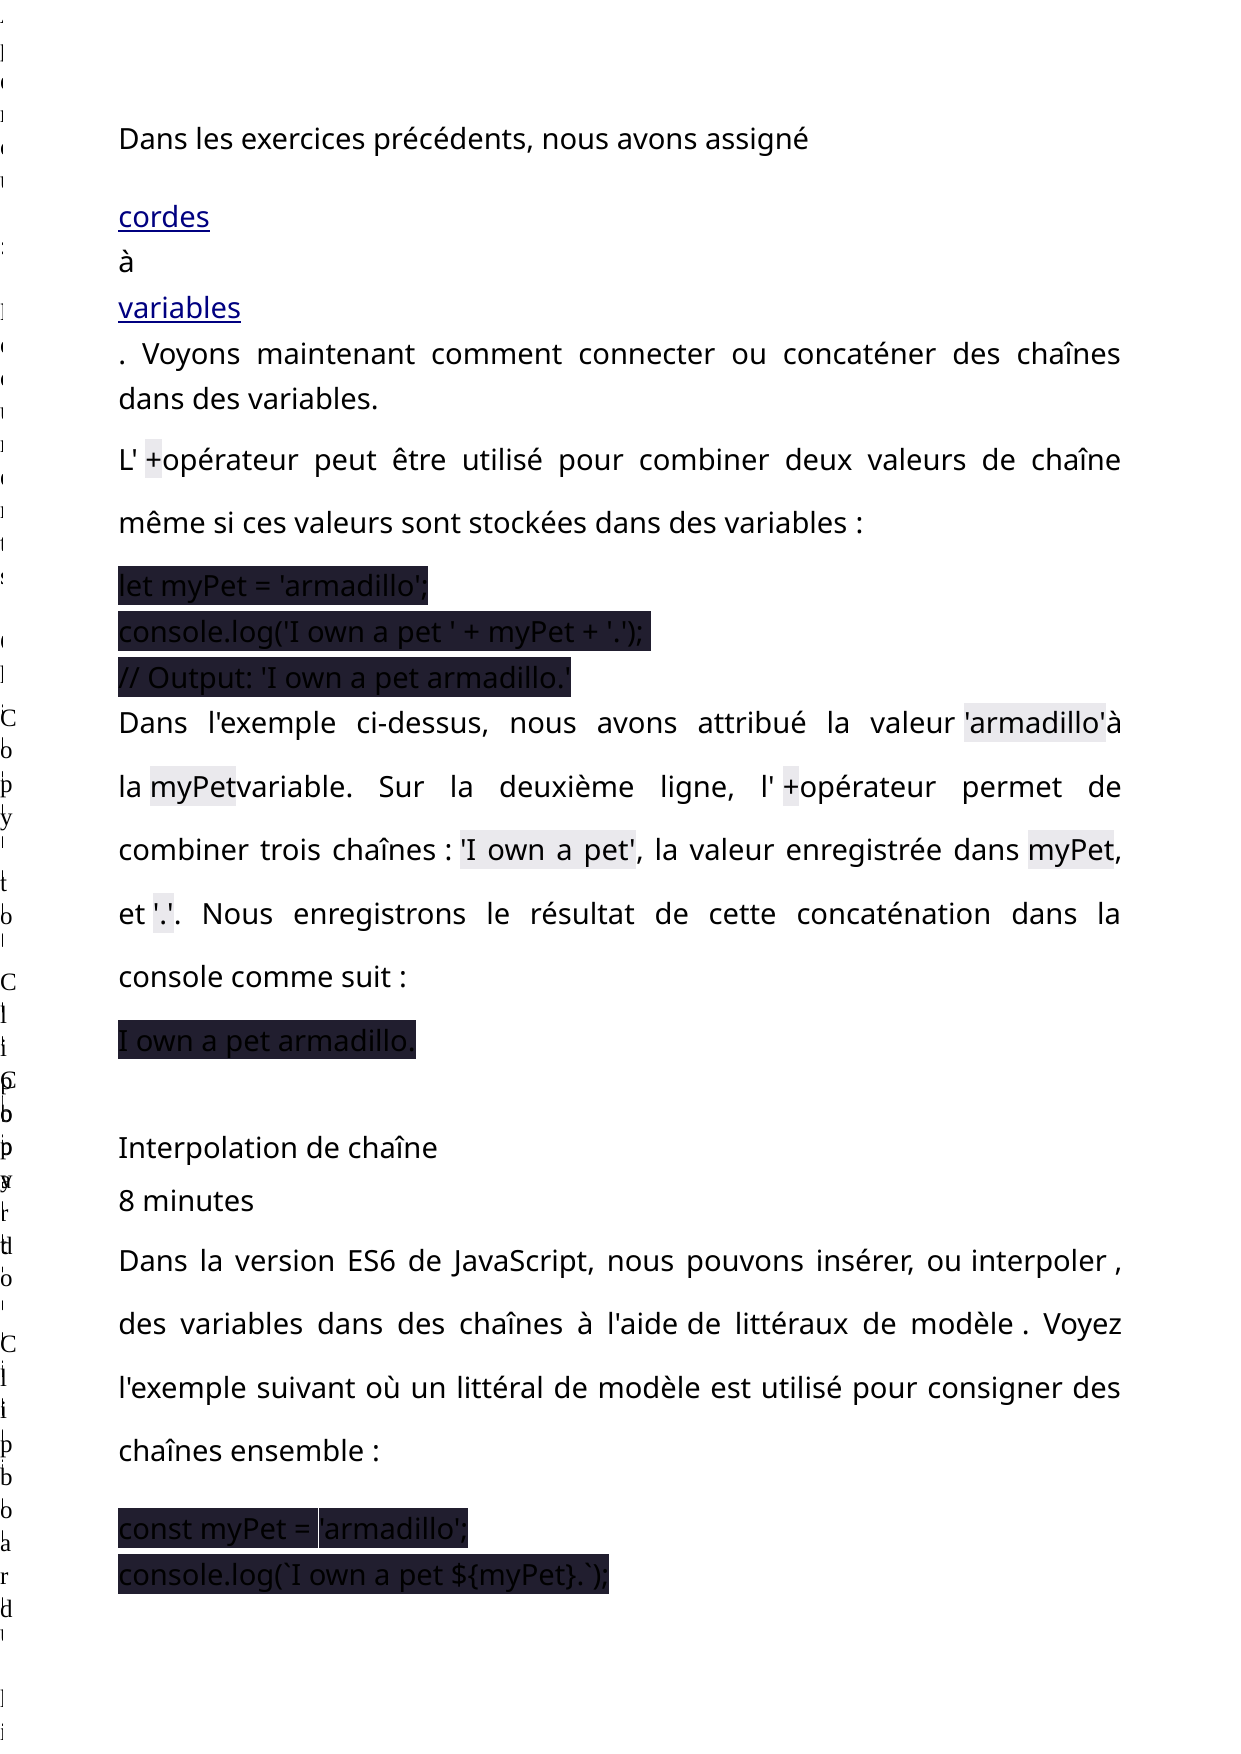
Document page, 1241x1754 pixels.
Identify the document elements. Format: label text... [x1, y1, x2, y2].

text . Voyons maintenant comment connecter ou concaténer des chaînes dans des variables. [118, 333, 1122, 418]
text console.log(`I own a pet ${myPet}.`); [118, 1554, 1122, 1594]
subtitle Interpolation de chaîne [118, 1128, 1122, 1167]
text console.log('I own a pet ' + myPet + '.'); [118, 611, 1122, 651]
text L' +opérateur peut être utilisé pour combiner deux valeurs de chaîne même si ces valeurs sont stockées dans des variables : [118, 439, 1122, 542]
text Dans les exercices précédents, nous avons assigné [118, 118, 1122, 158]
text // Output: 'I own a pet armadillo.' [118, 657, 1122, 697]
text variables [118, 287, 1122, 327]
text const myPet = 'armadillo'; [118, 1508, 1122, 1548]
text cordes [118, 196, 1122, 236]
text I own a pet armadillo. [118, 1020, 1122, 1059]
text 8 minutes [118, 1180, 1122, 1219]
text let myPet = 'armadillo'; [118, 566, 1122, 605]
text à [118, 242, 1122, 281]
text Dans l'exemple ci-dessus, nous avons attribué la valeur 'armadillo'à la myPetvariable. Sur la deuxième ligne, l' +opérateur permet de combiner trois chaînes : 'I own a pet', la valeur enregistrée dans myPet, et '.'. Nous enregistrons le résultat de cette concaténation dans la console comme suit : [118, 703, 1122, 996]
text Dans la version ES6 de JavaScript, nous pouvons insérer, ou interpoler , des variables dans des chaînes à l'aide de littéraux de modèle . Voyez l'exemple suivant où un littéral de modèle est utilisé pour consigner des chaînes ensemble : [118, 1240, 1122, 1470]
